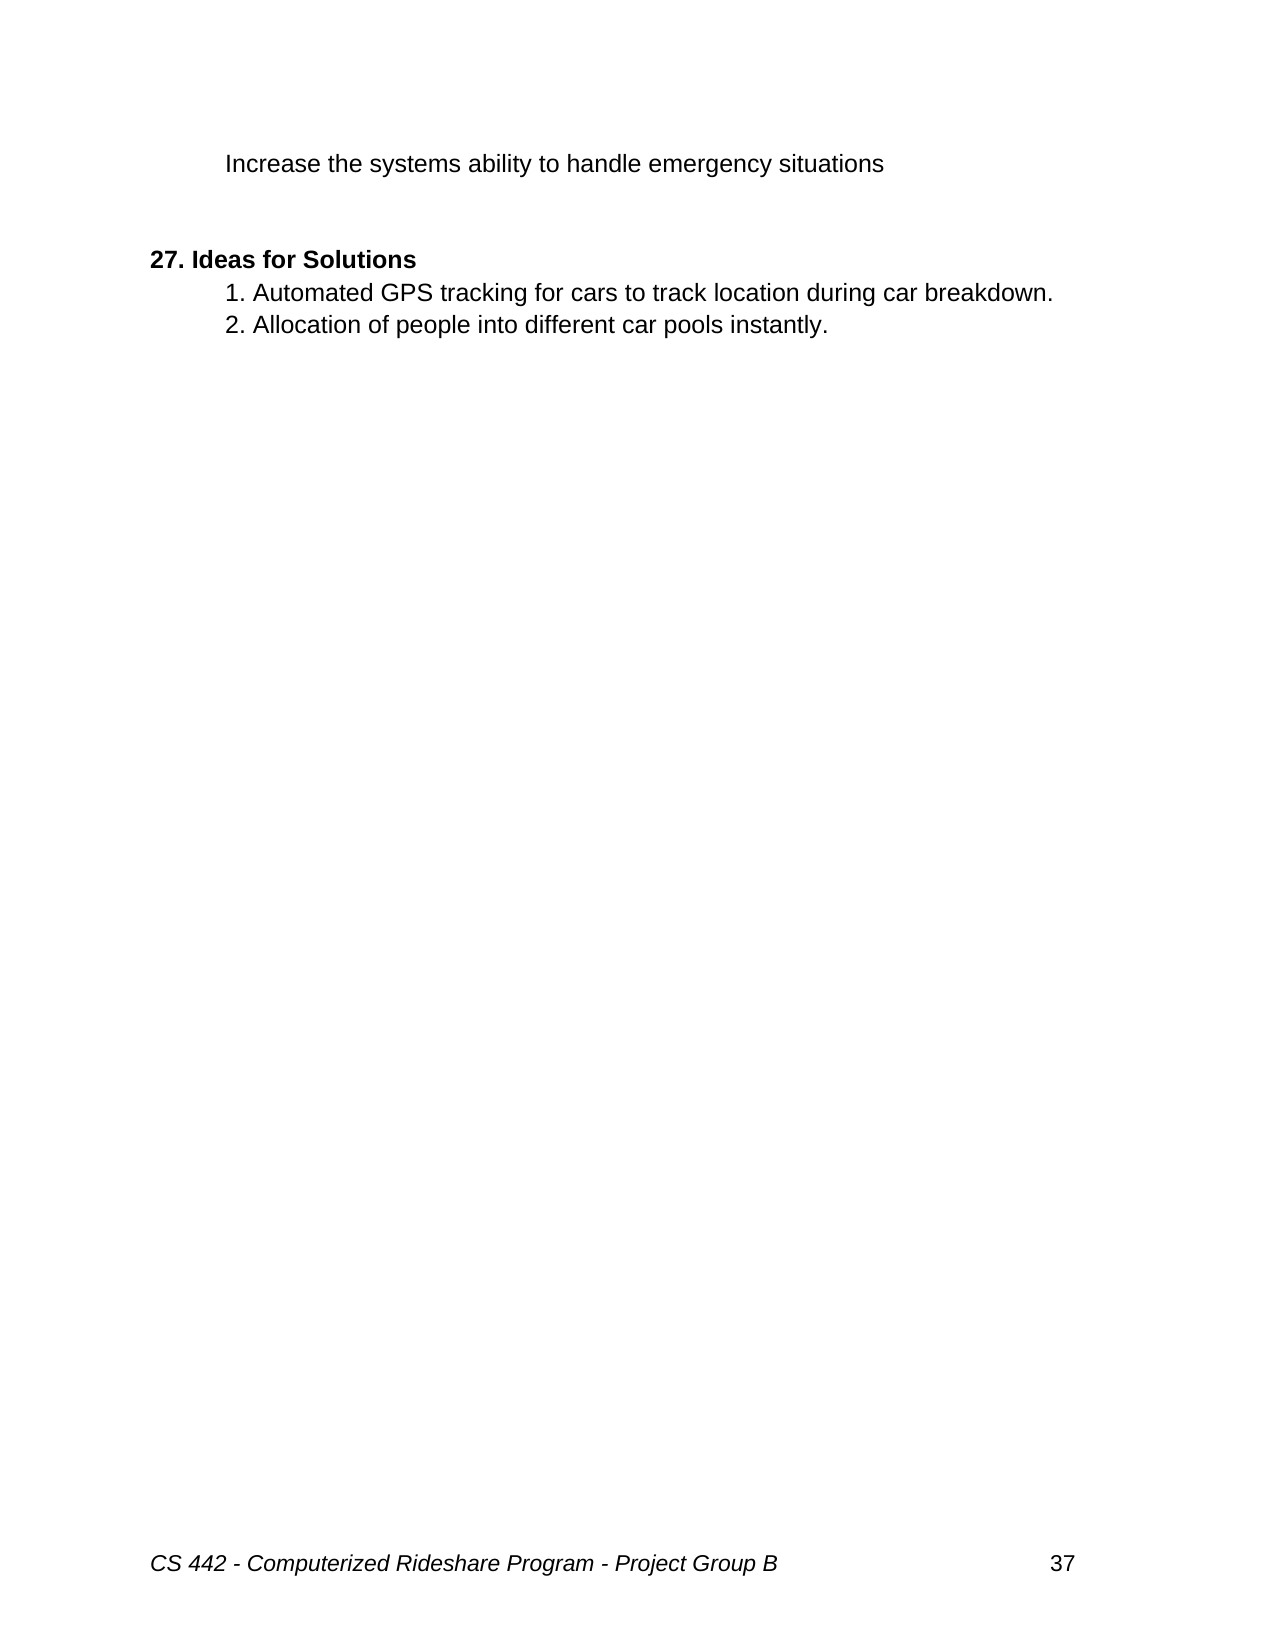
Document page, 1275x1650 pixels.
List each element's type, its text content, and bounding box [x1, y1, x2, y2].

text 1. Automated GPS tracking for cars to track location during car breakdown. [150, 278, 1125, 306]
text 2. Allocation of people into different car pools instantly. [150, 310, 1125, 338]
text 27. Ideas for Solutions [150, 246, 1125, 274]
text Increase the systems ability to handle emergency situations [150, 150, 1125, 178]
